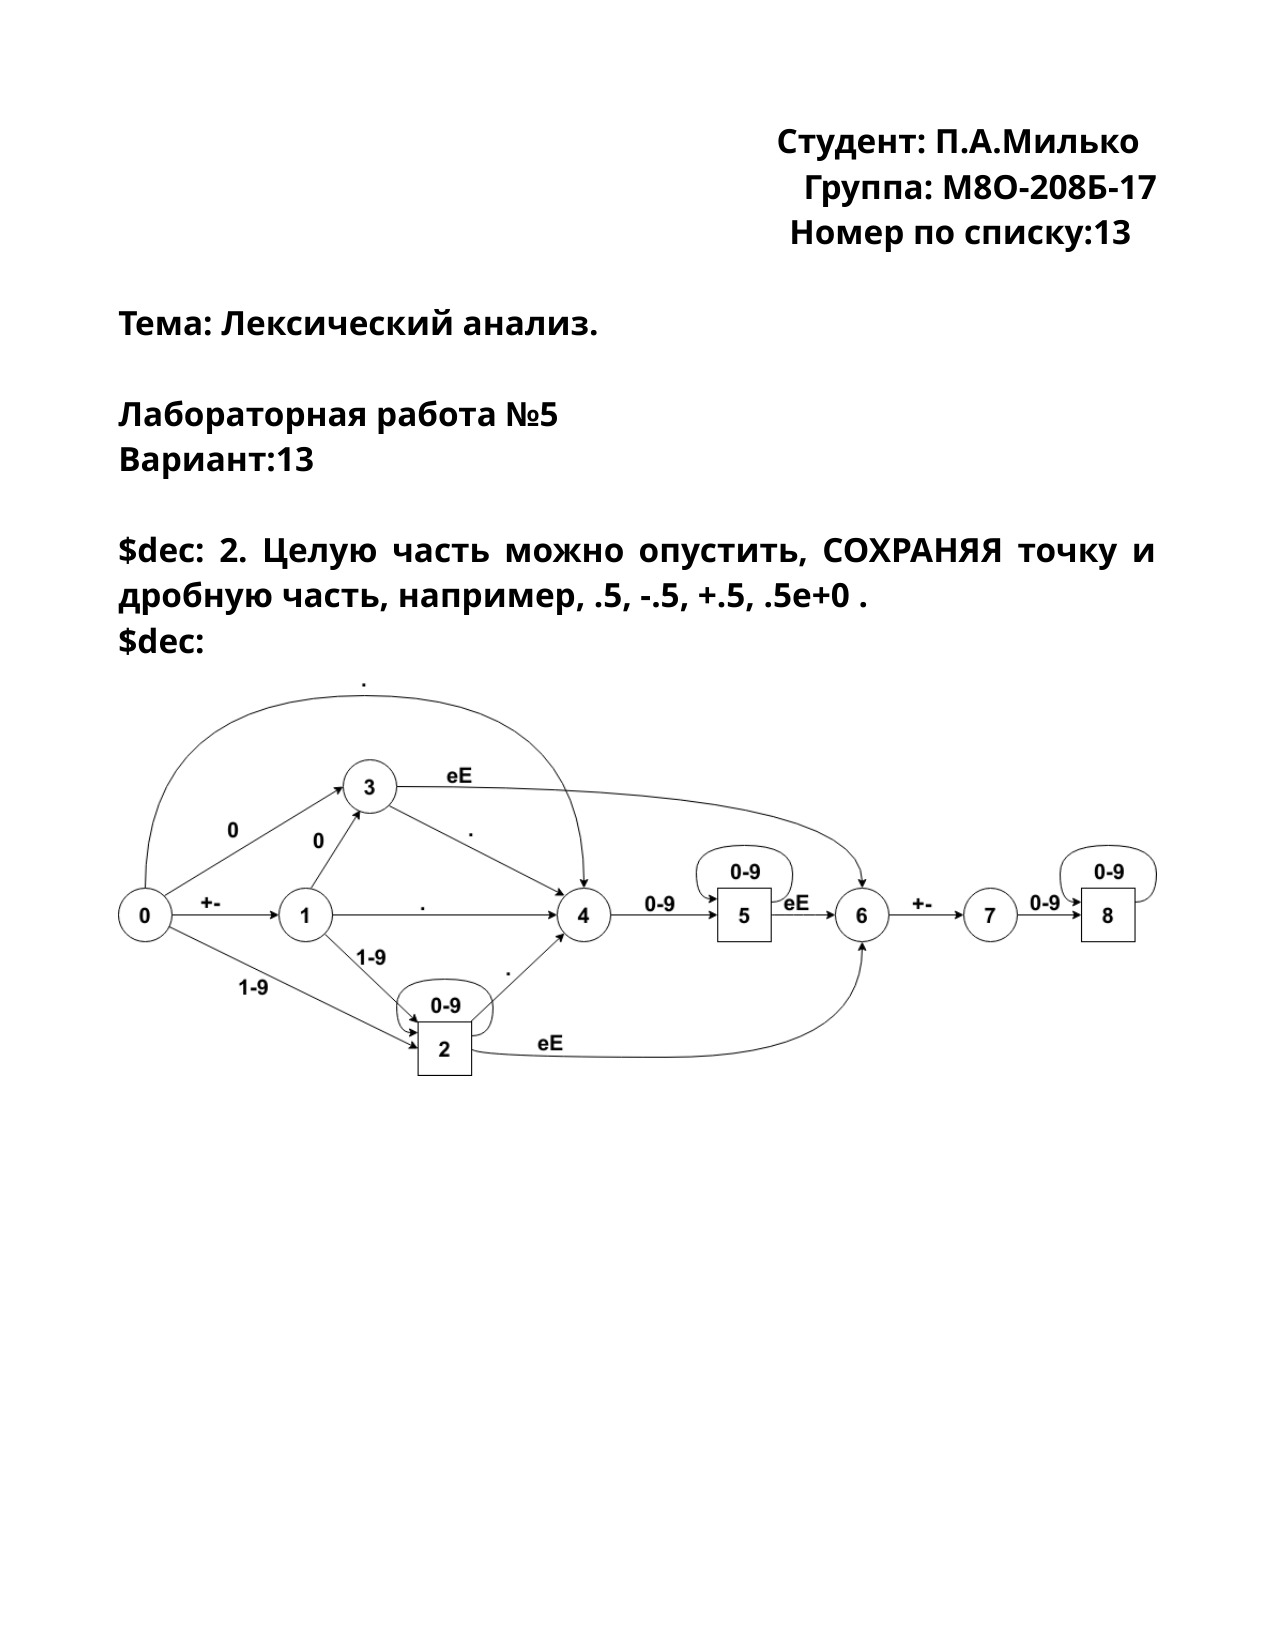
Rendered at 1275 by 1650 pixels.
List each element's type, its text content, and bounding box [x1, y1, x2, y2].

text $dec: 2. Целую часть можно опустить, СОХРАНЯЯ точку и дробную часть, например, .5, -.5, +.5, .5е+0 . [118, 527, 1157, 618]
text Группа: М8О-208Б-17 [118, 163, 1157, 209]
text Студент: П.А.Милько [118, 118, 1157, 163]
text Тема: Лексический анализ. [118, 300, 1157, 345]
text Номер по списку:13 [118, 209, 1157, 254]
text $dec: [118, 618, 1157, 663]
text Лабораторная работа №5 [118, 391, 1157, 436]
picture [118, 663, 1157, 1076]
text Вариант:13 [118, 436, 1157, 481]
